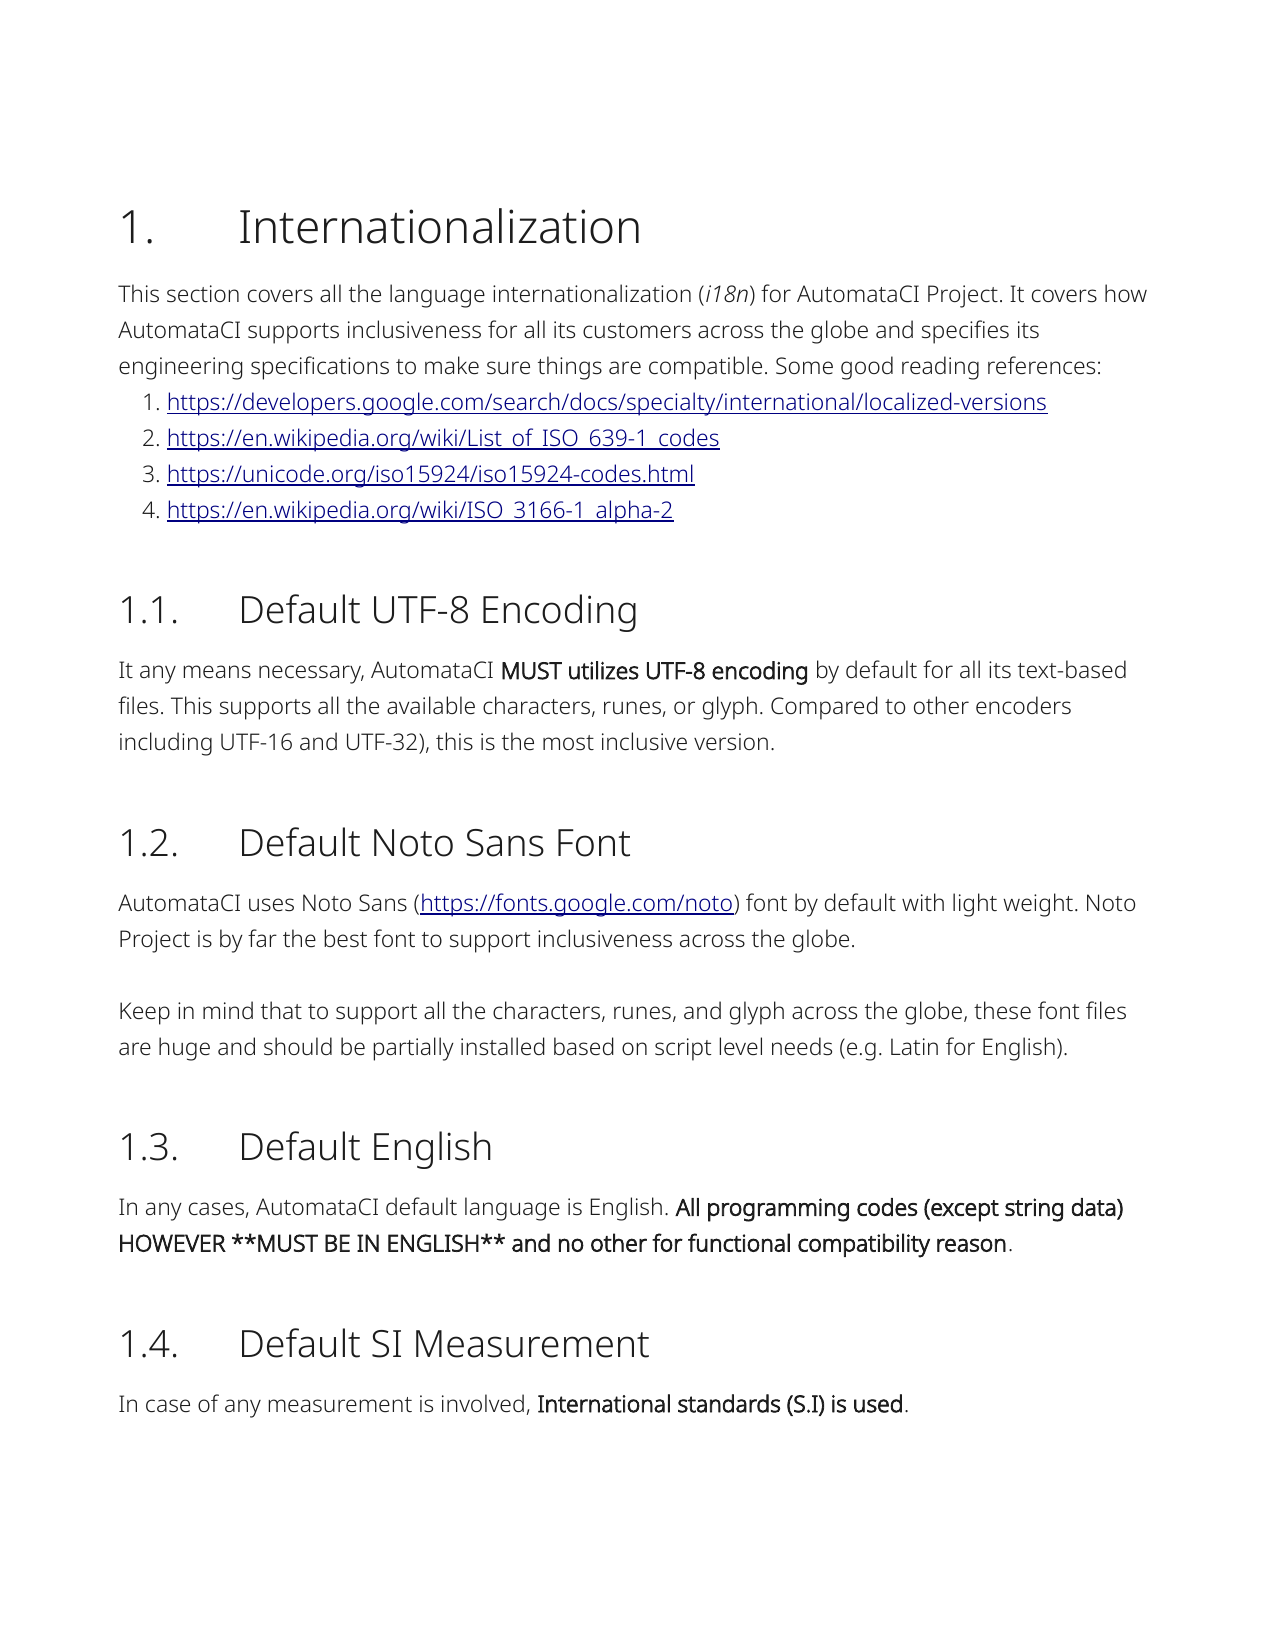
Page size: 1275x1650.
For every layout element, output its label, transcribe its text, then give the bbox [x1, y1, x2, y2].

subtitle Default English [118, 1120, 1157, 1171]
subtitle Default UTF-8 Encoding [118, 584, 1157, 635]
subtitle Default Noto Sans Font [118, 816, 1157, 867]
text It any means necessary, AutomataCI MUST utilizes UTF-8 encoding by default for all its text-based files. This supports all the available characters, runes, or glyph. Compared to other encoders including UTF-16 and UTF-32), this is the most inclusive version. [118, 654, 1157, 757]
text In any cases, AutomataCI default language is English. All programming codes (except string data) HOWEVER **MUST BE IN ENGLISH** and no other for functional compatibility reason. [118, 1191, 1157, 1258]
text 2. https://en.wikipedia.org/wiki/List_of_ISO_639-1_codes [118, 422, 1157, 453]
text In case of any measurement is involved, International standards (S.I) is used. [118, 1387, 1157, 1419]
subtitle Internationalization [118, 194, 1157, 257]
text Keep in mind that to support all the characters, runes, and glyph across the globe, these font files are huge and should be partially installed based on script level needs (e.g. Latin for English). [118, 994, 1157, 1062]
text This section covers all the language internationalization (i18n) for AutomataCI Project. It covers how AutomataCI supports inclusiveness for all its customers across the globe and specifies its engineering specifications to make sure things are compatible. Some good reading references: [118, 278, 1157, 381]
text 3. https://unicode.org/iso15924/iso15924-codes.html [118, 458, 1157, 489]
subtitle Default SI Measurement [118, 1317, 1157, 1368]
text 4. https://en.wikipedia.org/wiki/ISO_3166-1_alpha-2 [118, 494, 1157, 525]
text 1. https://developers.google.com/search/docs/specialty/international/localized-versions [118, 386, 1157, 417]
text AutomataCI uses Noto Sans (https://fonts.google.com/noto) font by default with light weight. Noto Project is by far the best font to support inclusiveness across the globe. [118, 887, 1157, 954]
